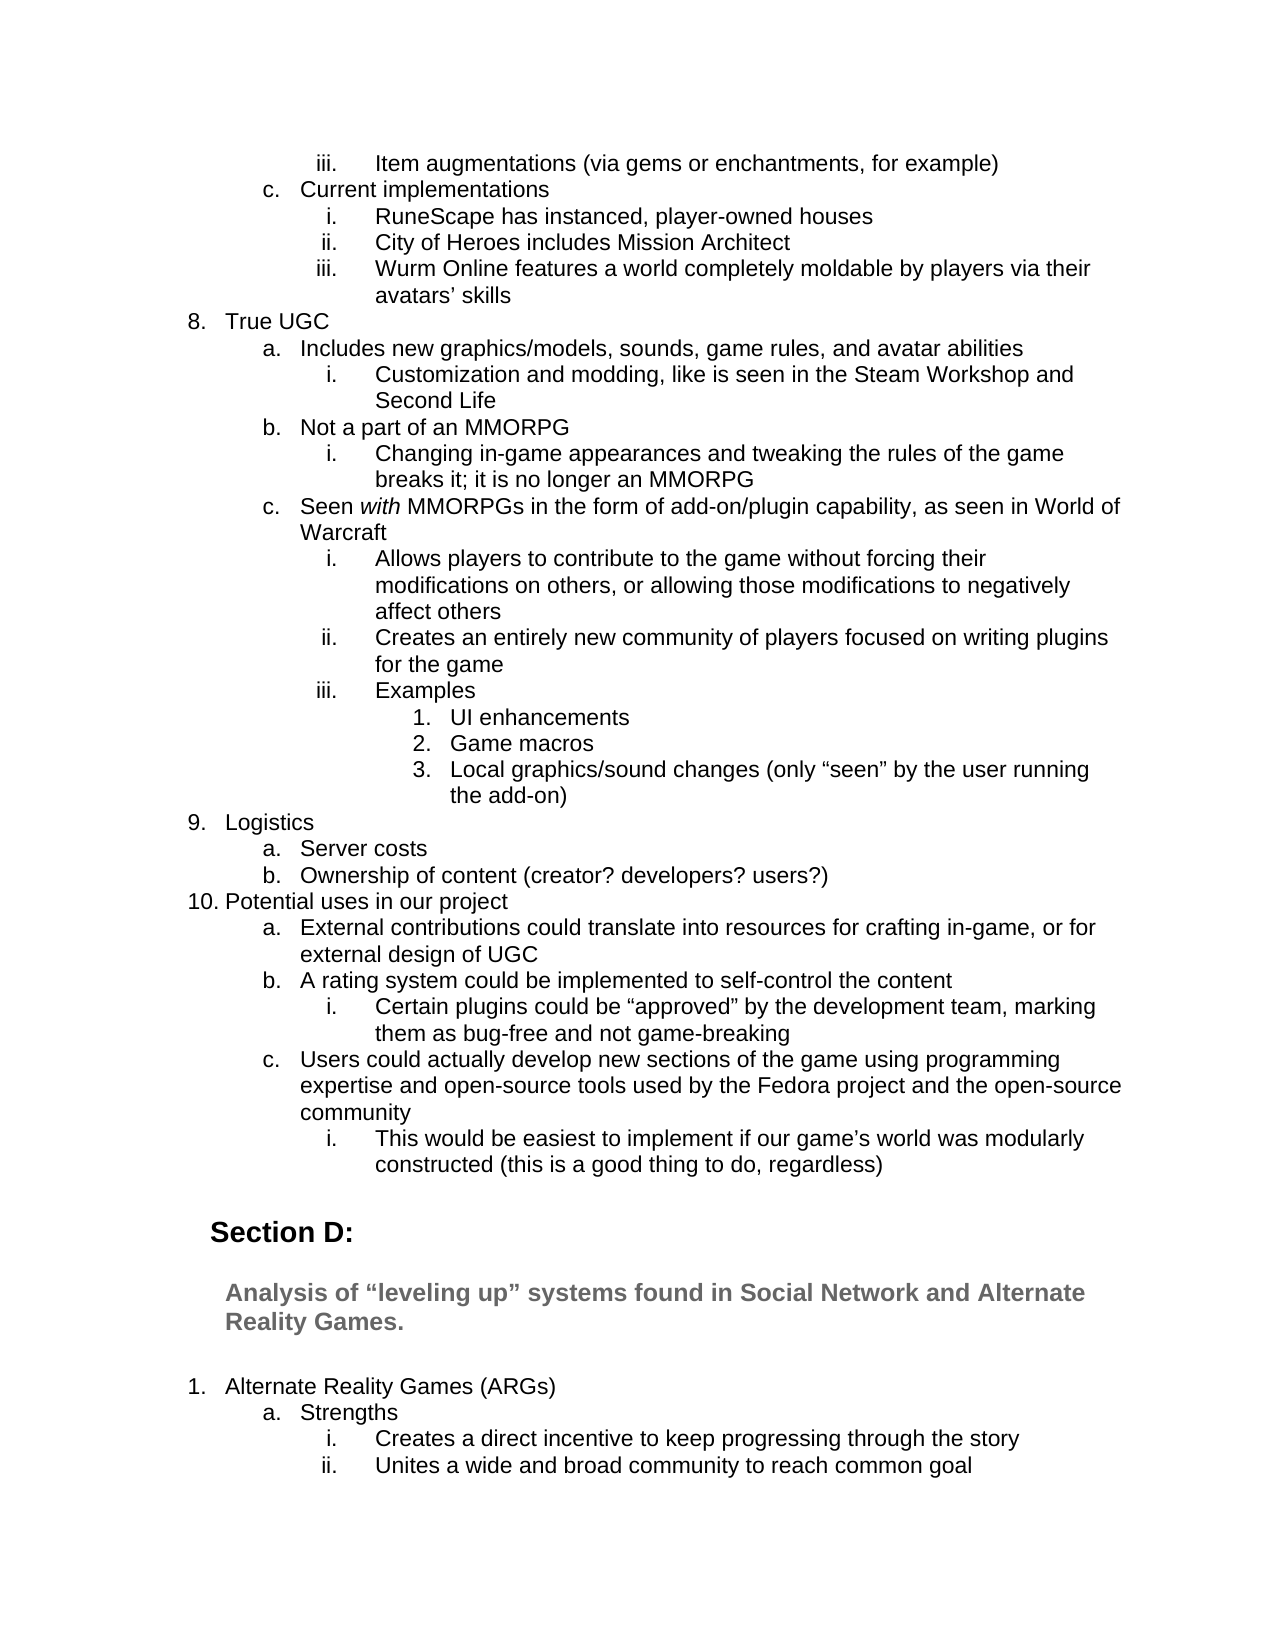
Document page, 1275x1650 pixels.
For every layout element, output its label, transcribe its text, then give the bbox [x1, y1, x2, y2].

subtitle Analysis of “leveling up” systems found in Social Network and Alternate Reality Games. [150, 1278, 1125, 1336]
list RuneScape has instanced, player-owned houses [337, 203, 1125, 229]
list Not a part of an MMORPG [262, 413, 1125, 440]
list True UGC [187, 308, 1125, 334]
list Game macros [412, 730, 1125, 756]
list Current implementations [262, 176, 1125, 203]
list Customization and modding, like is seen in the Steam Workshop and Second Life [337, 361, 1125, 413]
list City of Heroes includes Mission Architect [337, 229, 1125, 255]
list Seen with MMORPGs in the form of add-on/plugin capability, as seen in World of Warcraft [262, 493, 1125, 545]
list UI enhancements [412, 703, 1125, 730]
list Users could actually develop new sections of the game using programming expertise and open-source tools used by the Fedora project and the open-source community [262, 1046, 1125, 1125]
list Changing in-game appearances and tweaking the rules of the game breaks it; it is no longer an MMORPG [337, 440, 1125, 493]
subtitle Section D: [150, 1215, 1125, 1249]
list Unites a wide and broad community to reach common goal [337, 1452, 1125, 1478]
list Ownership of content (creator? developers? users?) [262, 862, 1125, 888]
list Wurm Online features a world completely moldable by players via their avatars’ skills [337, 255, 1125, 308]
list Local graphics/sound changes (only “seen” by the user running the add-on) [412, 756, 1125, 809]
list Creates a direct incentive to keep progressing through the story [337, 1425, 1125, 1452]
list Creates an entirely new community of players focused on writing plugins for the game [337, 624, 1125, 677]
list Logistics [187, 809, 1125, 835]
list A rating system could be implemented to self-control the content [262, 967, 1125, 993]
list Allows players to contribute to the game without forcing their modifications on others, or allowing those modifications to negatively affect others [337, 545, 1125, 624]
list Alternate Reality Games (ARGs) [187, 1373, 1125, 1399]
list Potential uses in our project [187, 888, 1125, 914]
list Server costs [262, 835, 1125, 862]
list This would be easiest to implement if our game’s world was modularly constructed (this is a good thing to do, regardless) [337, 1125, 1125, 1178]
list Strengths [262, 1399, 1125, 1425]
list Item augmentations (via gems or enchantments, for example) [337, 150, 1125, 176]
list Examples [337, 677, 1125, 703]
list External contributions could translate into resources for crafting in-game, or for external design of UGC [262, 914, 1125, 967]
list Certain plugins could be “approved” by the development team, marking them as bug-free and not game-breaking [337, 993, 1125, 1046]
list Includes new graphics/models, sounds, game rules, and avatar abilities [262, 334, 1125, 361]
